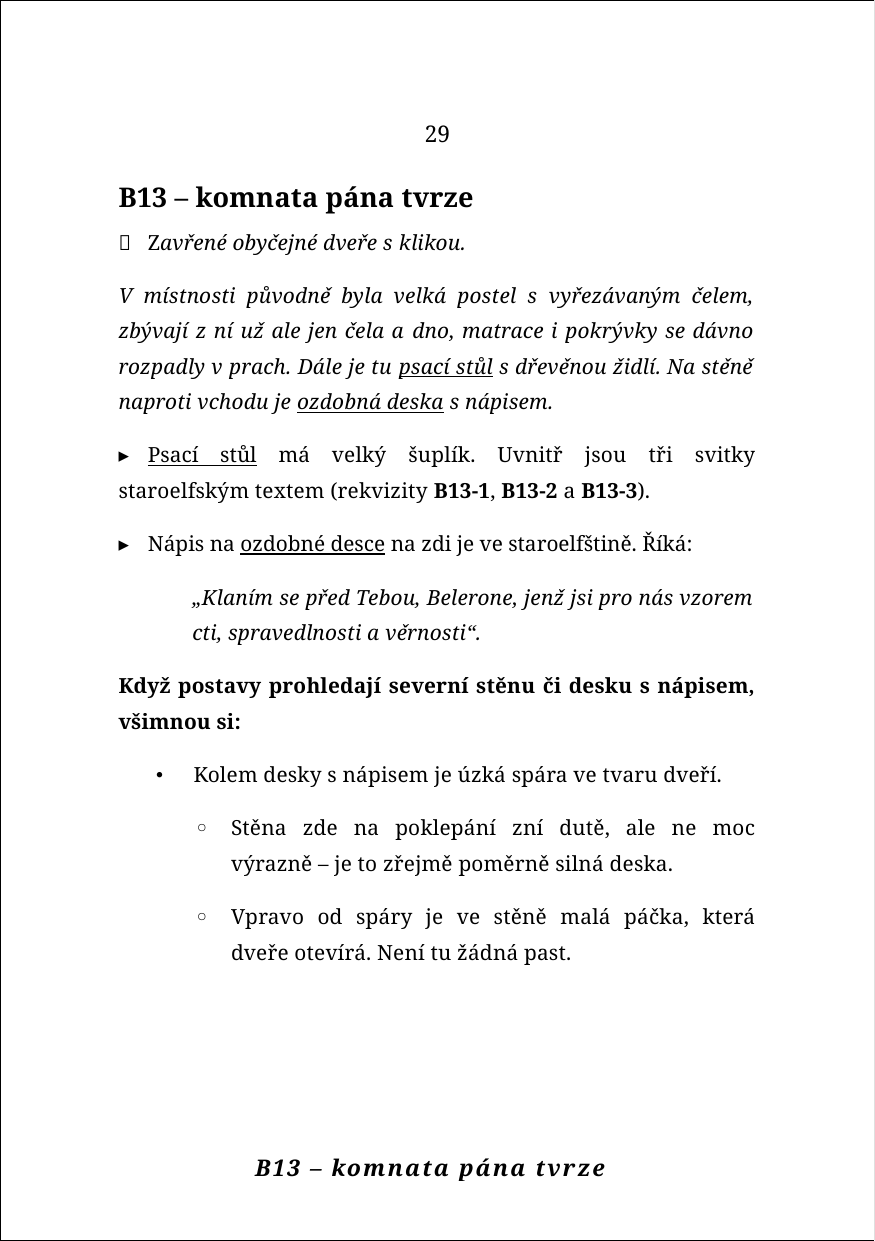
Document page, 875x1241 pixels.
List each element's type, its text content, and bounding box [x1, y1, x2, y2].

list Vpravo od spáry je ve stěně malá páčka, která dveře otevírá. Není tu žádná past. [193, 902, 756, 966]
text ▸ Nápis na ozdobné desce na zdi je ve staroelfštině. Říká: [118, 529, 756, 558]
list Stěna zde na poklepání zní dutě, ale ne moc výrazně – je to zřejmě poměrně silná deska. [193, 813, 756, 877]
list Kolem desky s nápisem je úzká spára ve tvaru dveří. [156, 760, 756, 788]
subtitle B13 – komnata pána tvrze [118, 179, 756, 216]
text Když postavy prohledají severní stěnu či desku s nápisem, všimnou si: [118, 671, 756, 735]
text V⁠ místnosti původně byla velká postel s⁠ vyřezávaným čelem, zbývají z ní už ale jen čela a⁠ dno, matrace i⁠ pokrývky se dávno rozpadly v⁠ prach. Dále je tu⁠ psací stůl s⁠ dřevěnou židlí. Na stěně naproti vchodu je ozdobná deska s nápisem. [118, 281, 756, 416]
text ▸ Psací stůl má velký šuplík. Uvnitř jsou tři svitky staroelfským textem (rekvizity B13-1, B13-2 a⁠ B13-3). [118, 441, 756, 504]
text 🚪 Zavřené obyčejné dveře s⁠ klikou. [118, 228, 756, 256]
list „Klaním se před Tebou, Belerone, jenž jsi pro nás vzorem cti, spravedlnosti a⁠ věrnosti“. [192, 583, 756, 647]
